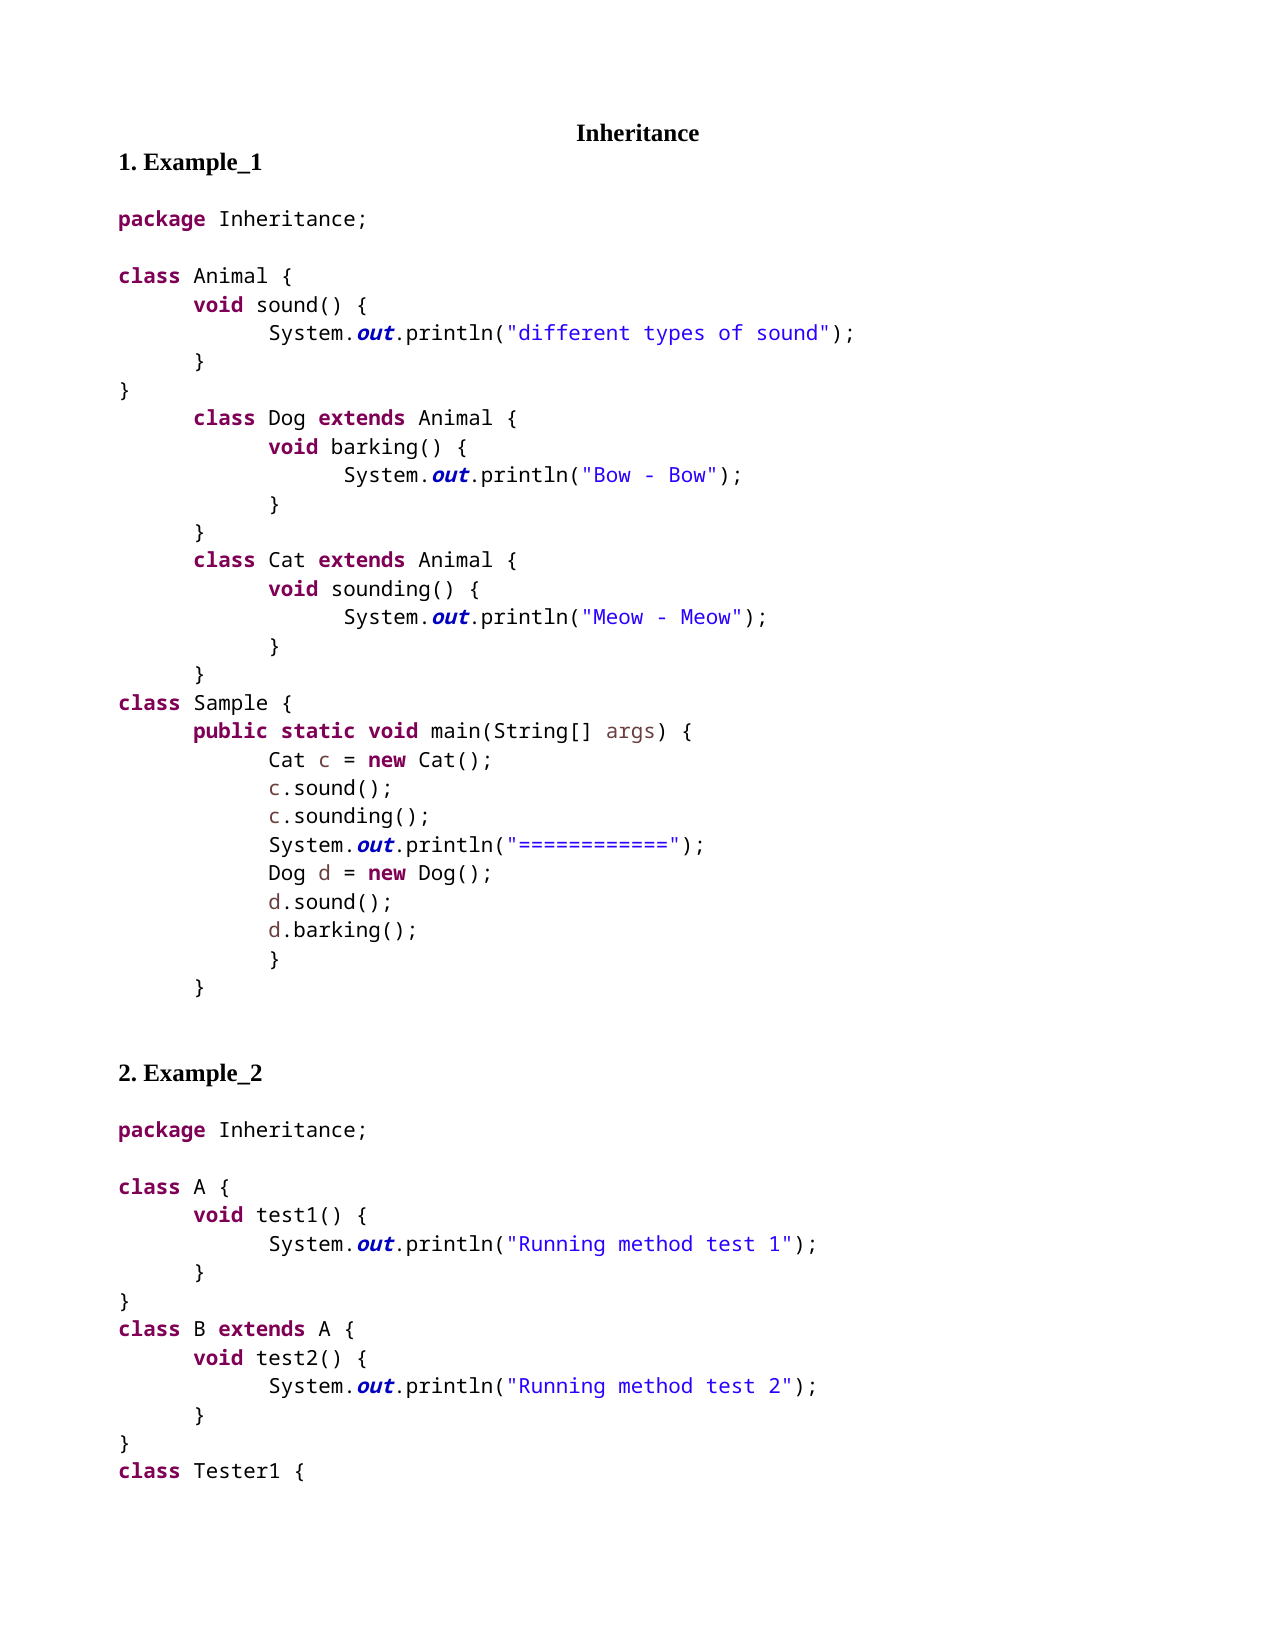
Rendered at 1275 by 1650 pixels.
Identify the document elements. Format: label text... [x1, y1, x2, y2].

text void sounding() { [118, 574, 1157, 602]
text c.sounding(); [118, 802, 1157, 830]
text void sound() { [118, 290, 1157, 318]
text } [118, 1286, 1157, 1314]
text c.sound(); [118, 773, 1157, 802]
text } [118, 489, 1157, 517]
text public static void main(String[] args) { [118, 716, 1157, 745]
text System.out.println("Bow - Bow"); [118, 460, 1157, 489]
text } [118, 659, 1157, 688]
text System.out.println("Running method test 1"); [118, 1229, 1157, 1257]
text class Cat extends Animal { [118, 546, 1157, 574]
text void test1() { [118, 1201, 1157, 1229]
text } [118, 347, 1157, 375]
text class Sample { [118, 688, 1157, 716]
text System.out.println("different types of sound"); [118, 318, 1157, 347]
text } [118, 631, 1157, 659]
text System.out.println("============"); [118, 830, 1157, 858]
text void test2() { [118, 1343, 1157, 1371]
text 1. Example_1 [118, 147, 1157, 176]
text class A { [118, 1172, 1157, 1201]
text void barking() { [118, 432, 1157, 460]
text } [118, 944, 1157, 972]
text Cat c = new Cat(); [118, 745, 1157, 773]
text d.sound(); [118, 887, 1157, 915]
text } [118, 1257, 1157, 1286]
text d.barking(); [118, 915, 1157, 944]
text } [118, 517, 1157, 546]
text 2. Example_2 [118, 1058, 1157, 1087]
text System.out.println("Running method test 2"); [118, 1371, 1157, 1400]
text } [118, 1400, 1157, 1428]
text } [118, 972, 1157, 1001]
text } [118, 1428, 1157, 1457]
text Inheritance [118, 118, 1157, 147]
text class B extends A { [118, 1314, 1157, 1343]
text } [118, 375, 1157, 403]
text class Tester1 { [118, 1457, 1157, 1485]
text System.out.println("Meow - Meow"); [118, 602, 1157, 631]
text class Dog extends Animal { [118, 403, 1157, 432]
text class Animal { [118, 261, 1157, 290]
text package Inheritance; [118, 204, 1157, 233]
text package Inheritance; [118, 1115, 1157, 1144]
text Dog d = new Dog(); [118, 858, 1157, 887]
